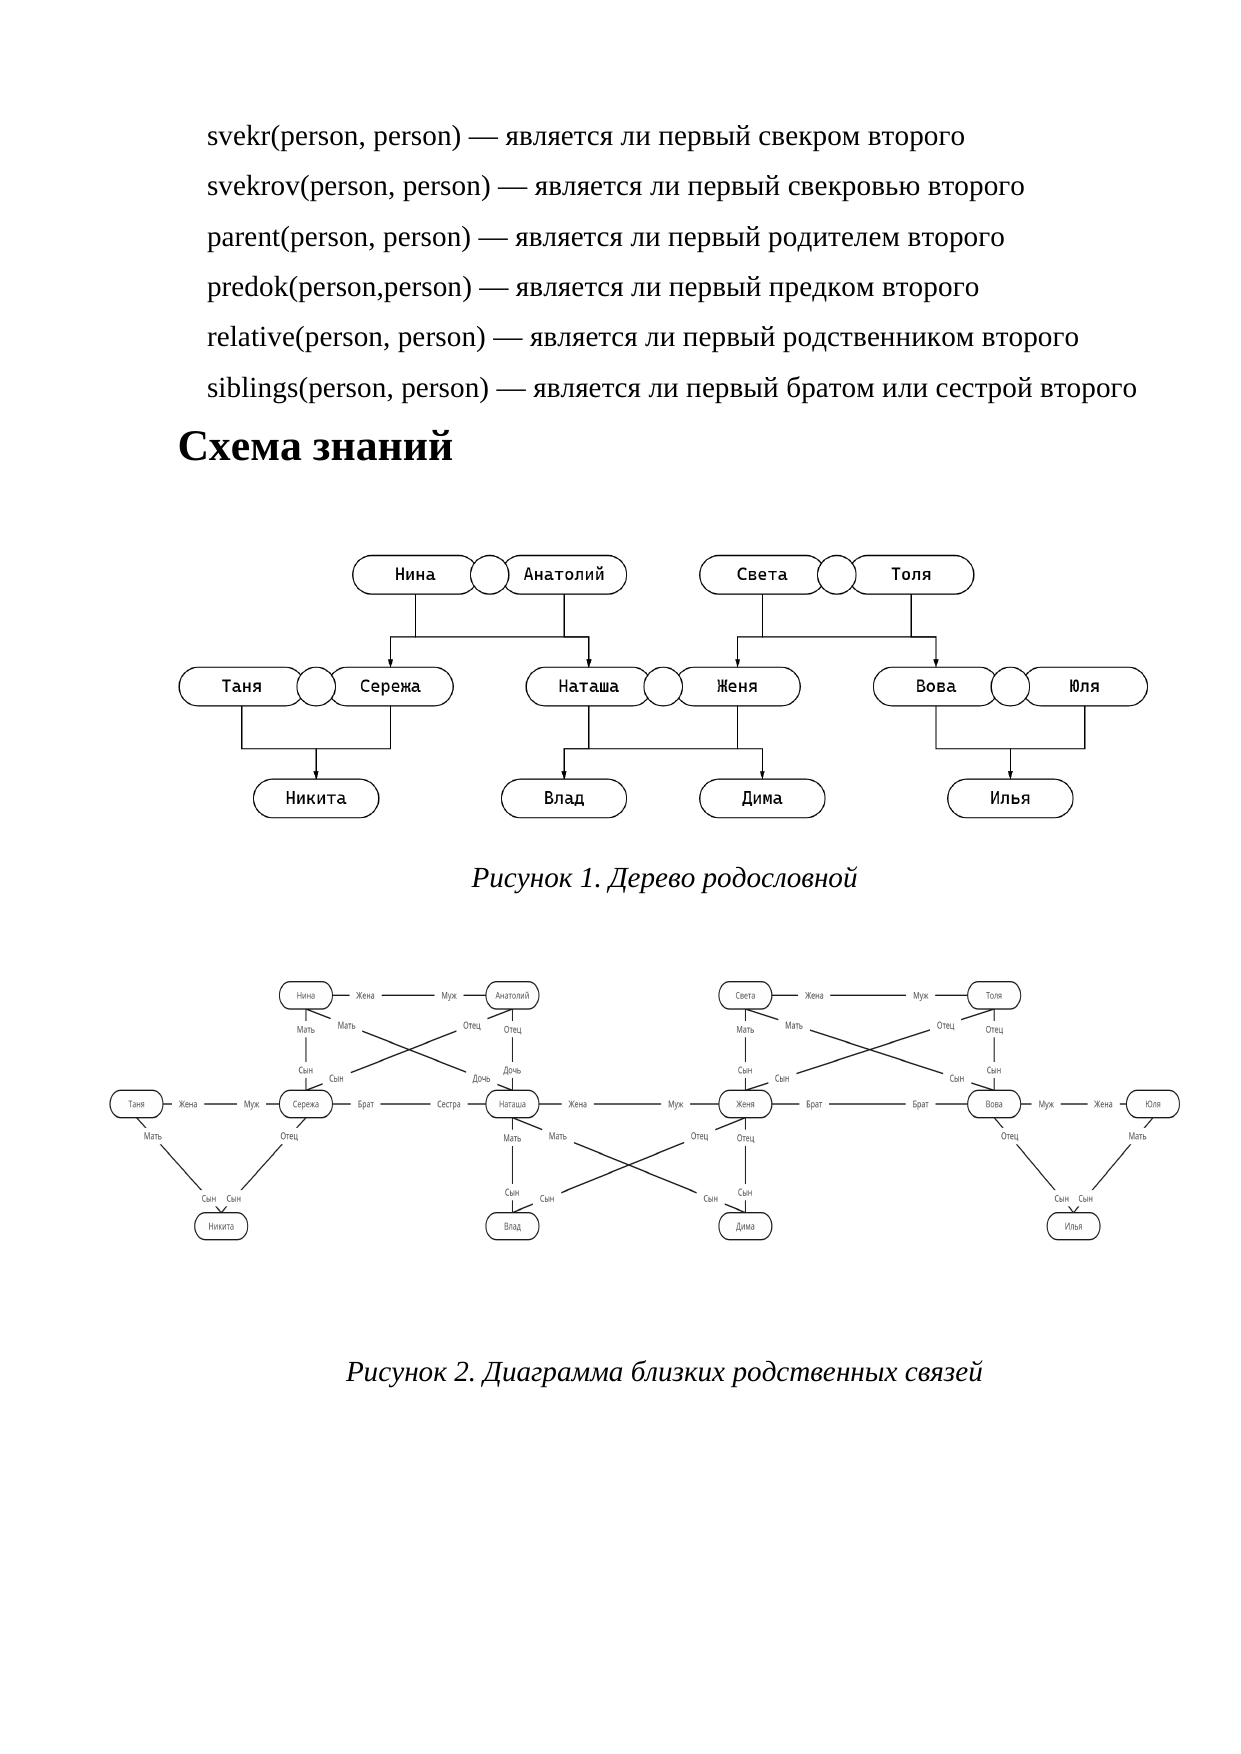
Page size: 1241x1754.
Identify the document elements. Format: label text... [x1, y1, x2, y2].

text relative(person, person) — является ли первый родственником второго [177, 319, 1152, 353]
picture [92, 968, 1190, 1321]
text [177, 961, 1152, 968]
text svekr(person, person) — является ли первый свекром второго [177, 118, 1152, 152]
picture [177, 545, 1152, 827]
text parent(person, person) — является ли первый родителем второго [177, 219, 1152, 252]
text svekrov(person, person) — является ли первый свекровью второго [177, 168, 1152, 202]
text predok(person,person) — является ли первый предком второго [177, 269, 1152, 303]
text Схема знаний [177, 420, 1152, 470]
text siblings(person, person) — является ли первый братом или сестрой второго [177, 370, 1152, 403]
text Рисунок 2. Диаграмма близких родственных связей [177, 1321, 1152, 1388]
text Рисунок 1. Дерево родословной [177, 827, 1152, 894]
